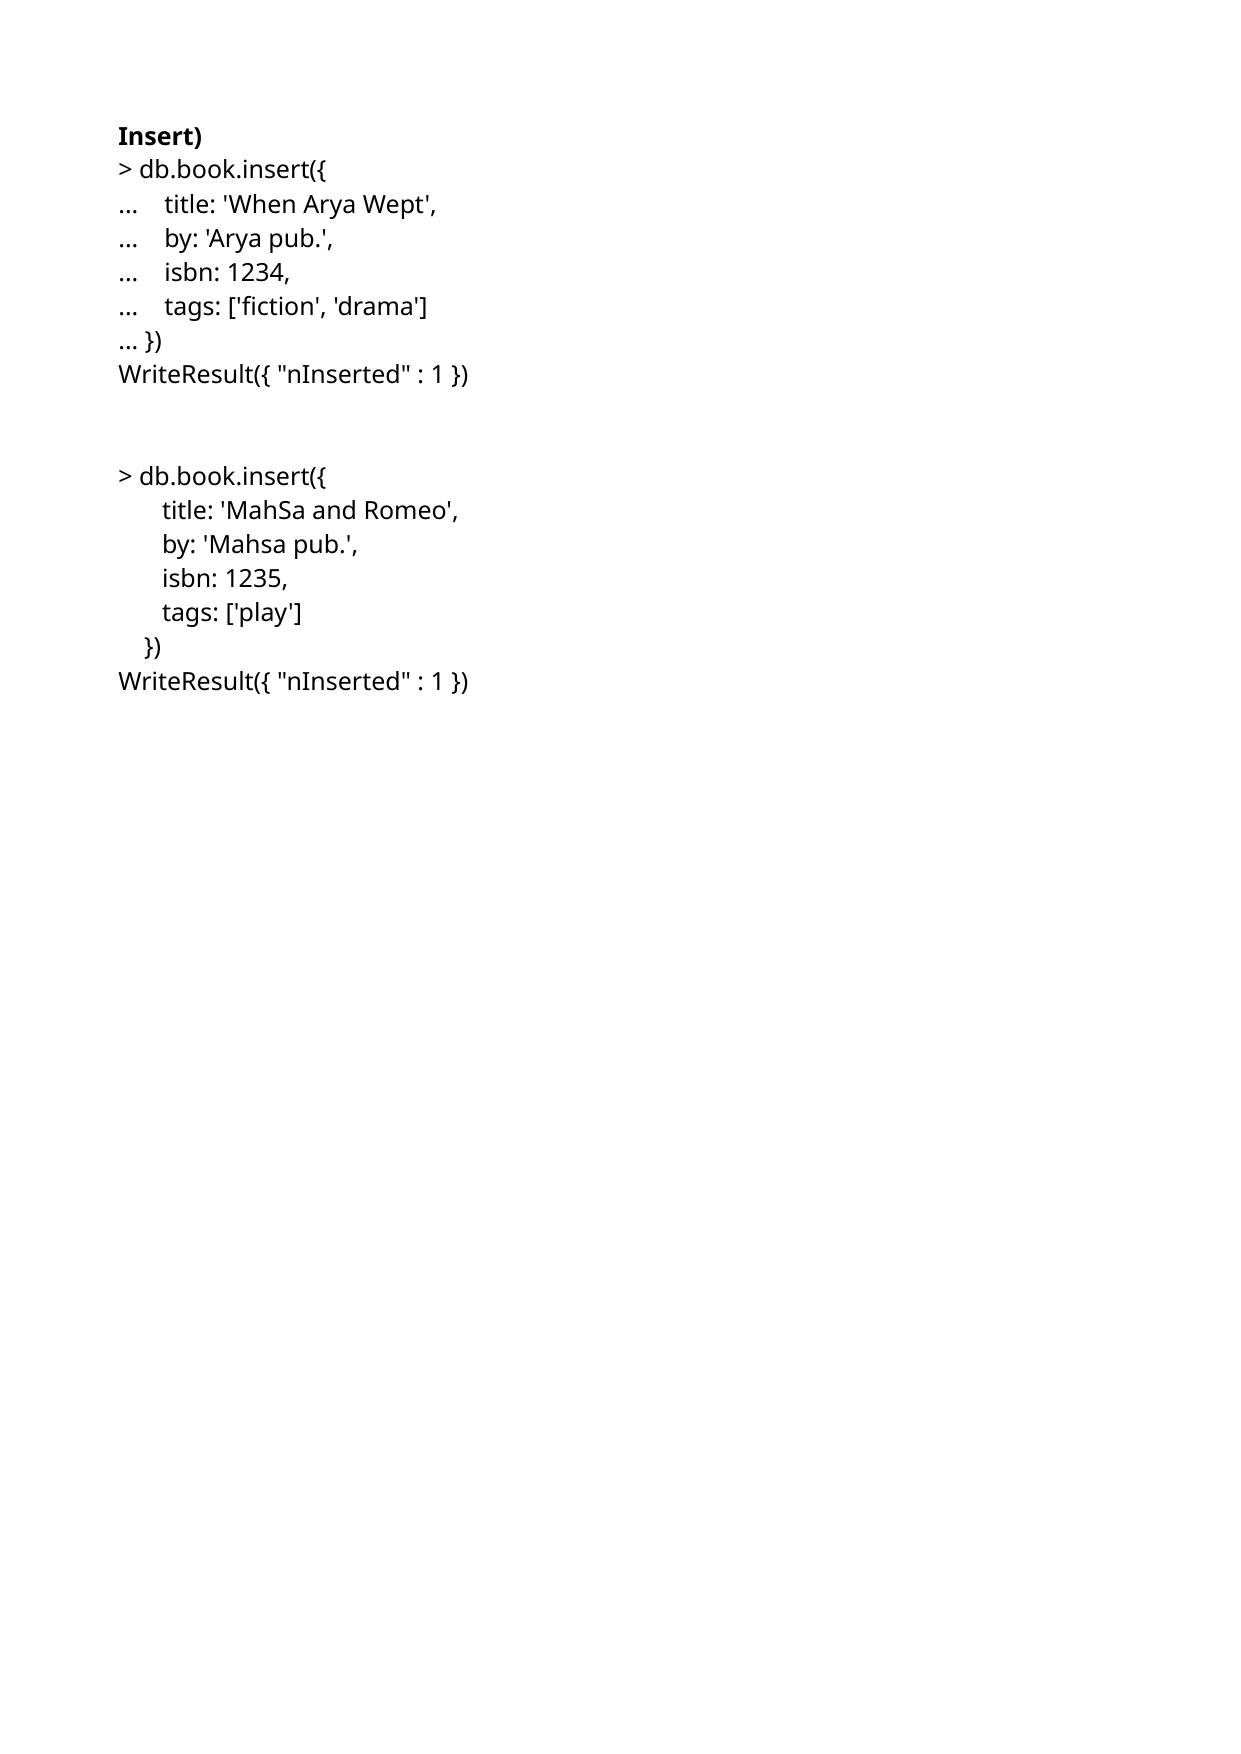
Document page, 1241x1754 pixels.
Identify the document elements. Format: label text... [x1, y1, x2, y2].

text ... title: 'When Arya Wept', [118, 186, 1122, 220]
text }) [118, 629, 1122, 663]
text by: 'Mahsa pub.', [118, 527, 1122, 561]
text title: 'MahSa and Romeo', [118, 493, 1122, 527]
text Insert) [118, 118, 1122, 152]
text ... tags: ['fiction', 'drama'] [118, 288, 1122, 322]
text > db.book.insert({ [118, 459, 1122, 493]
text ... by: 'Arya pub.', [118, 220, 1122, 254]
text tags: ['play'] [118, 595, 1122, 629]
text WriteResult({ "nInserted" : 1 }) [118, 357, 1122, 391]
text WriteResult({ "nInserted" : 1 }) [118, 663, 1122, 697]
text isbn: 1235, [118, 561, 1122, 595]
text ... isbn: 1234, [118, 254, 1122, 288]
text ... }) [118, 322, 1122, 357]
text > db.book.insert({ [118, 152, 1122, 186]
